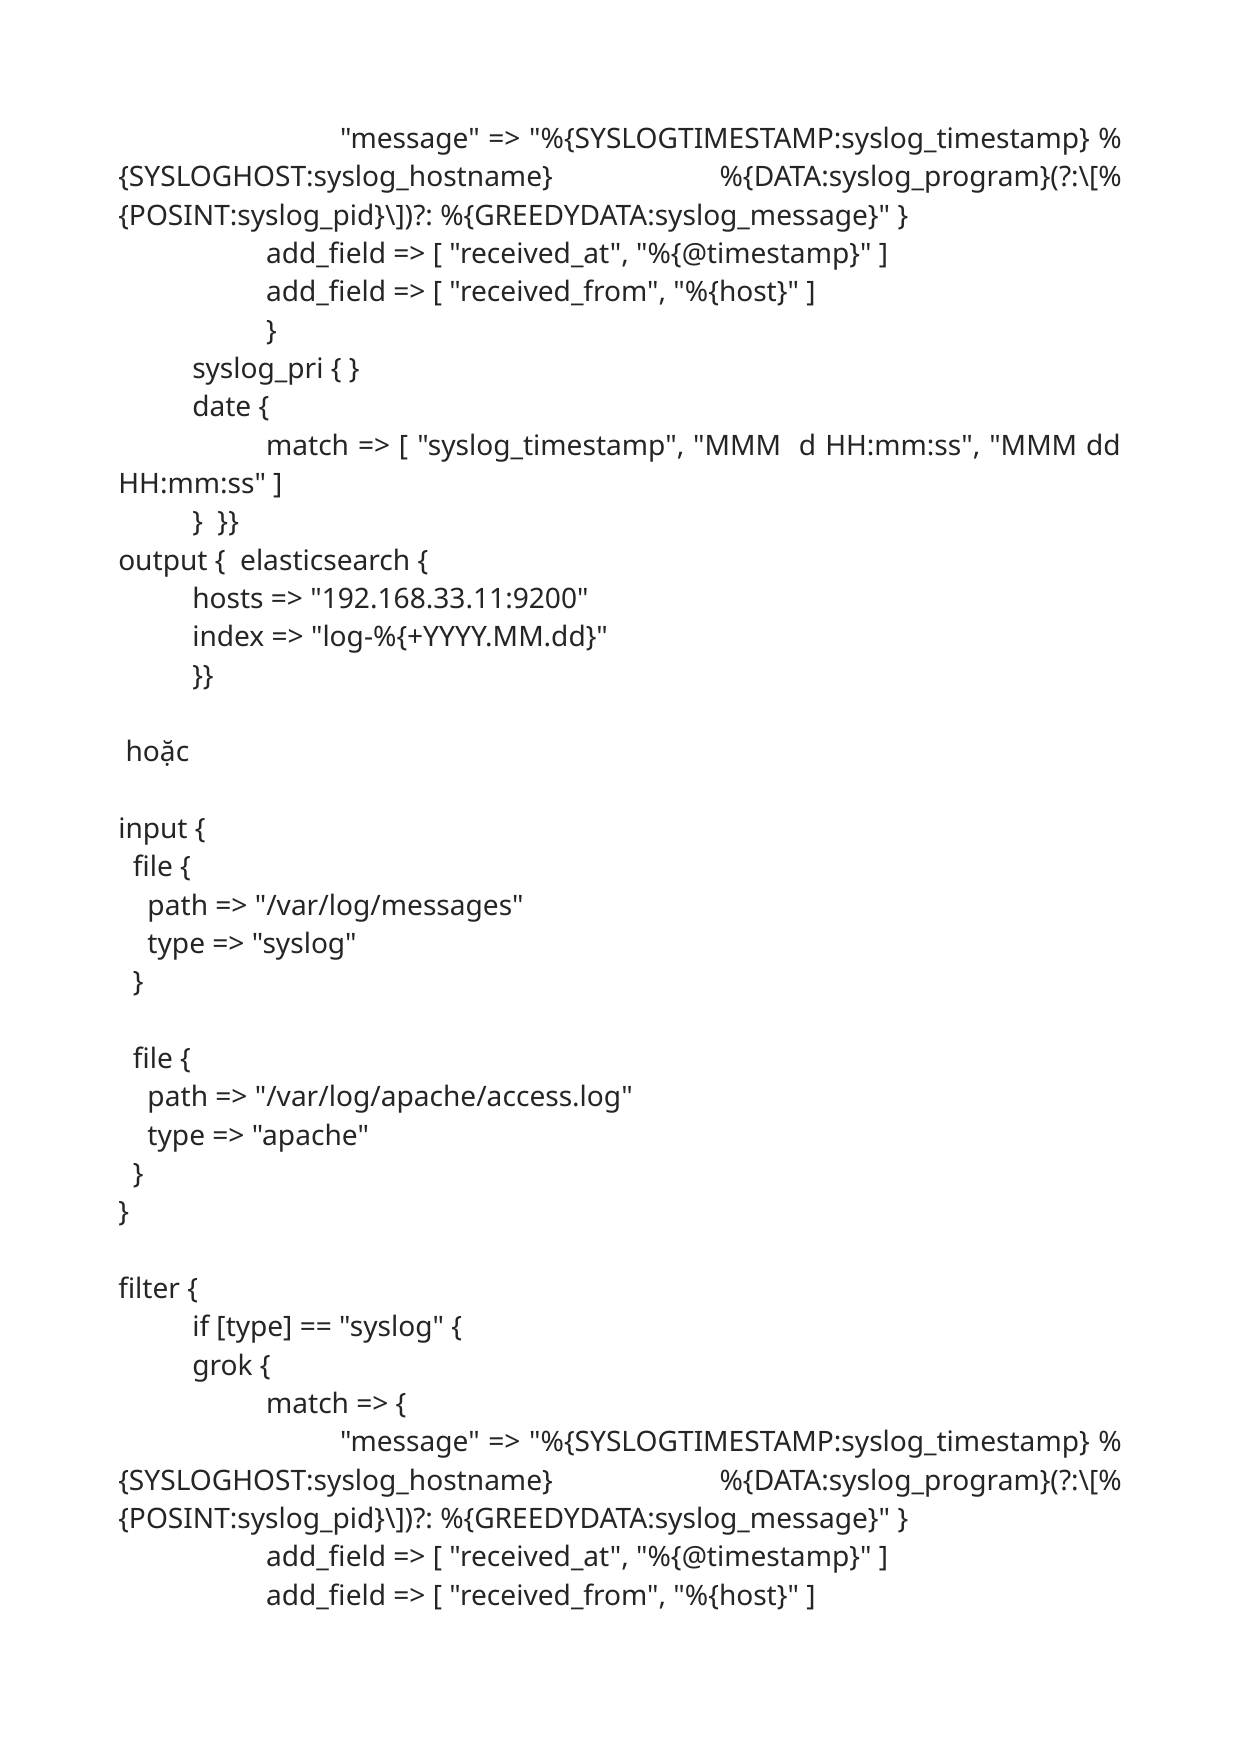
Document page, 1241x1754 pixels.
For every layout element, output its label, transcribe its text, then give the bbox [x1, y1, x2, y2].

text path => "/var/log/messages" [118, 885, 1122, 923]
text "message" => "%{SYSLOGTIMESTAMP:syslog_timestamp} %{SYSLOGHOST:syslog_hostname} %{DATA:syslog_program}(?:\[%{POSINT:syslog_pid}\])?: %{GREEDYDATA:syslog_message}" } [118, 1421, 1122, 1536]
text } }} [118, 501, 1122, 540]
text match => { [118, 1383, 1122, 1421]
text add_field => [ "received_from", "%{host}" ] [118, 1575, 1122, 1613]
text add_field => [ "received_at", "%{@timestamp}" ] [118, 1536, 1122, 1575]
text index => "log-%{+YYYY.MM.dd}" [118, 616, 1122, 655]
text type => "syslog" [118, 923, 1122, 961]
text hoặc [118, 731, 1122, 770]
text match => [ "syslog_timestamp", "MMM d HH:mm:ss", "MMM dd HH:mm:ss" ] [118, 425, 1122, 501]
text hosts => "192.168.33.11:9200" [118, 578, 1122, 616]
text date { [118, 386, 1122, 425]
text syslog_pri { } [118, 348, 1122, 386]
text add_field => [ "received_at", "%{@timestamp}" ] [118, 233, 1122, 271]
text "message" => "%{SYSLOGTIMESTAMP:syslog_timestamp} %{SYSLOGHOST:syslog_hostname} %{DATA:syslog_program}(?:\[%{POSINT:syslog_pid}\])?: %{GREEDYDATA:syslog_message}" } [118, 118, 1122, 233]
text filter { [118, 1268, 1122, 1306]
text type => "apache" [118, 1115, 1122, 1153]
text file { [118, 846, 1122, 885]
text }} [118, 655, 1122, 693]
text } [118, 310, 1122, 348]
text add_field => [ "received_from", "%{host}" ] [118, 271, 1122, 310]
text } [118, 961, 1122, 1000]
text output { elasticsearch { [118, 540, 1122, 578]
text } [118, 1191, 1122, 1230]
text file { [118, 1038, 1122, 1076]
text input { [118, 808, 1122, 846]
text path => "/var/log/apache/access.log" [118, 1076, 1122, 1115]
text if [type] == "syslog" { [118, 1306, 1122, 1345]
text grok { [118, 1345, 1122, 1383]
text } [118, 1153, 1122, 1191]
